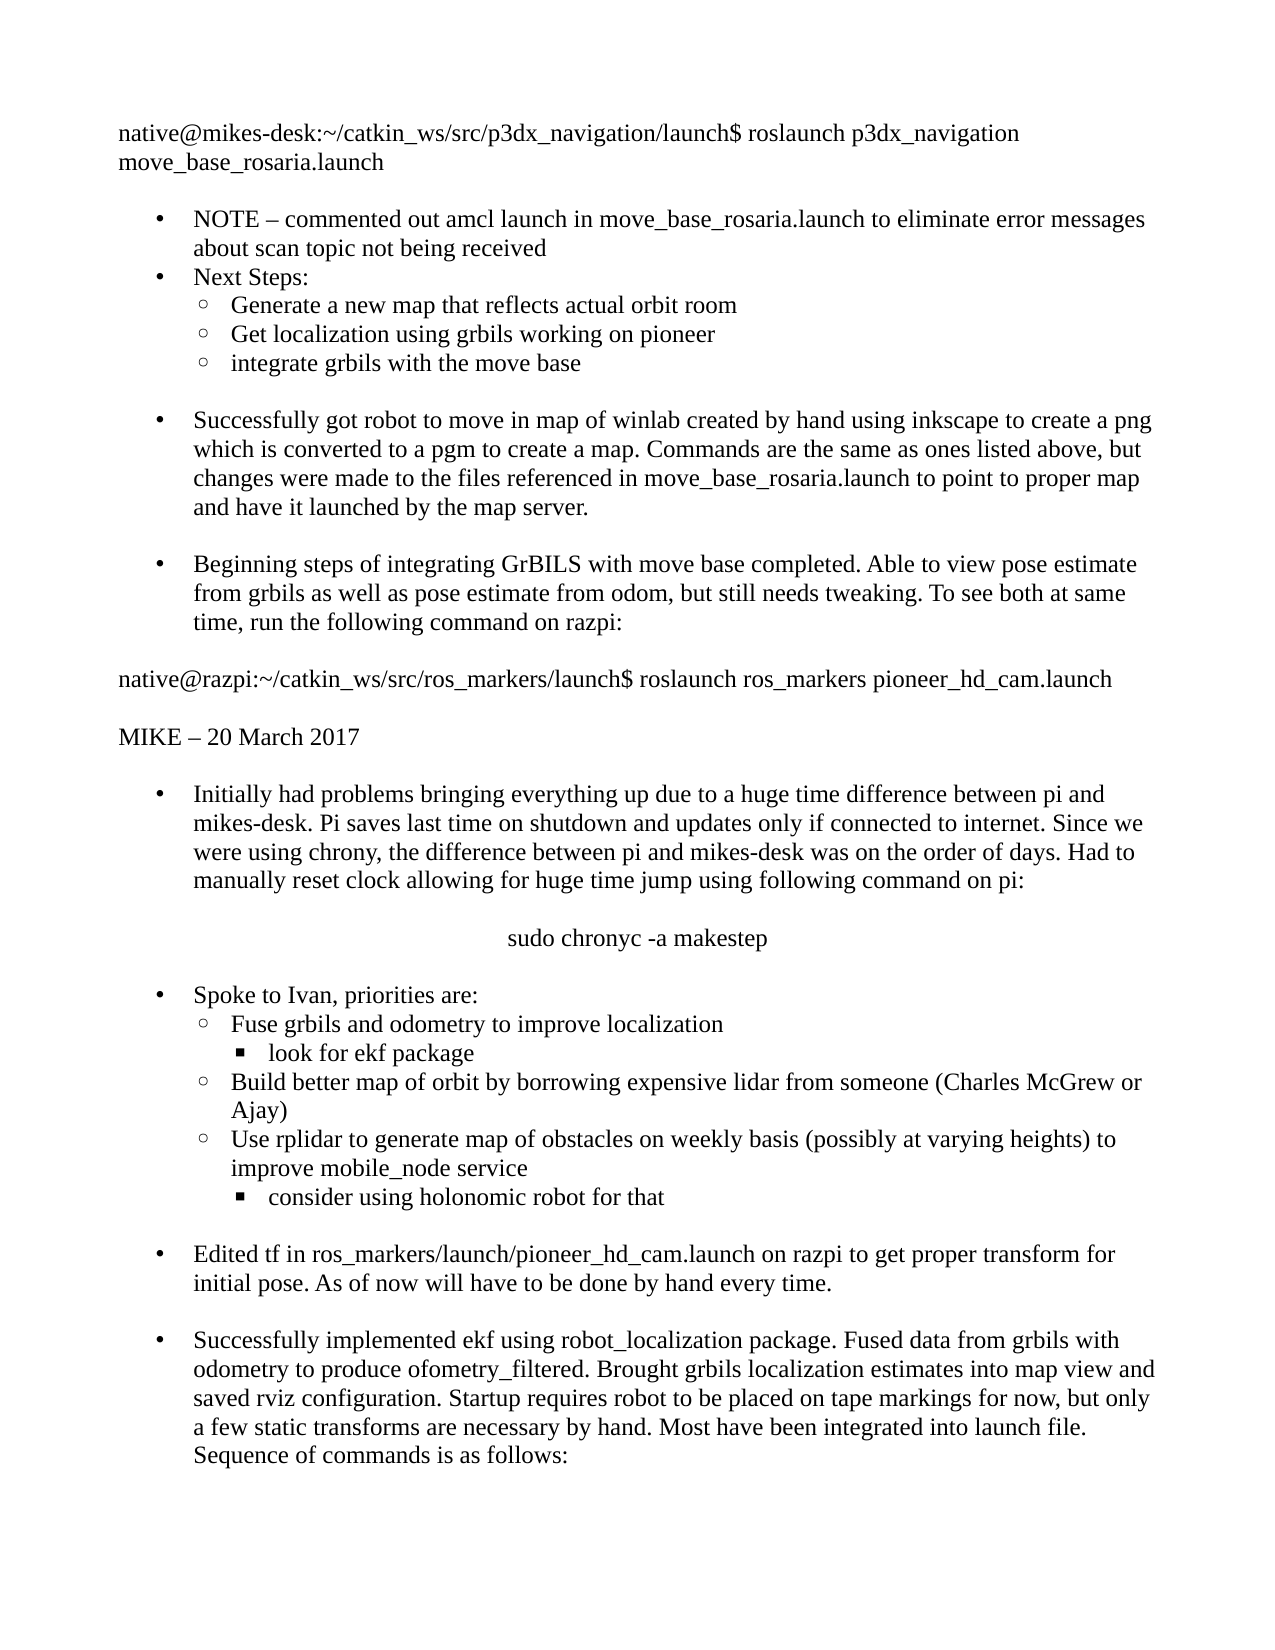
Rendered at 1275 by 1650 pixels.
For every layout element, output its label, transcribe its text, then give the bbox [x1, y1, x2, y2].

list Fuse grbils and odometry to improve localization [193, 1009, 1157, 1038]
list Build better map of orbit by borrowing expensive lidar from someone (Charles McGrew or Ajay) [193, 1067, 1157, 1124]
list Spoke to Ivan, priorities are: [156, 981, 1157, 1009]
list Successfully got robot to move in map of winlab created by hand using inkscape to create a png which is converted to a pgm to create a map. Commands are the same as ones listed above, but changes were made to the files referenced in move_base_rosaria.launch to point to proper map and have it launched by the map server. [156, 406, 1157, 521]
list Next Steps: [156, 262, 1157, 291]
list look for ekf package [231, 1038, 1157, 1067]
list Successfully implemented ekf using robot_localization package. Fused data from grbils with odometry to produce ofometry_filtered. Brought grbils localization estimates into map view and saved rviz configuration. Startup requires robot to be placed on tape markings for now, but only a few static transforms are necessary by hand. Most have been integrated into launch file. Sequence of commands is as follows: [156, 1326, 1157, 1469]
list NOTE – commented out amcl launch in move_base_rosaria.launch to eliminate error messages about scan topic not being received [156, 204, 1157, 262]
list Initially had problems bringing everything up due to a huge time difference between pi and mikes-desk. Pi saves last time on shutdown and updates only if connected to internet. Since we were using chrony, the difference between pi and mikes-desk was on the order of days. Had to manually reset clock allowing for huge time jump using following command on pi: [156, 779, 1157, 894]
list Edited tf in ros_markers/launch/pioneer_hd_cam.launch on razpi to get proper transform for initial pose. As of now will have to be done by hand every time. [156, 1239, 1157, 1297]
text native@mikes-desk:~/catkin_ws/src/p3dx_navigation/launch$ roslaunch p3dx_navigation move_base_rosaria.launch [118, 118, 1157, 176]
list Beginning steps of integrating GrBILS with move base completed. Able to view pose estimate from grbils as well as pose estimate from odom, but still needs tweaking. To see both at same time, run the following command on razpi: [156, 549, 1157, 636]
list integrate grbils with the move base [193, 348, 1157, 377]
list Use rplidar to generate map of obstacles on weekly basis (possibly at varying heights) to improve mobile_node service [193, 1124, 1157, 1182]
list Generate a new map that reflects actual orbit room [193, 291, 1157, 319]
text sudo chronyc -a makestep [118, 923, 1157, 952]
text MIKE – 20 March 2017 [118, 722, 1157, 751]
list consider using holonomic robot for that [231, 1182, 1157, 1211]
list Get localization using grbils working on pioneer [193, 319, 1157, 348]
text native@razpi:~/catkin_ws/src/ros_markers/launch$ roslaunch ros_markers pioneer_hd_cam.launch [118, 664, 1157, 693]
